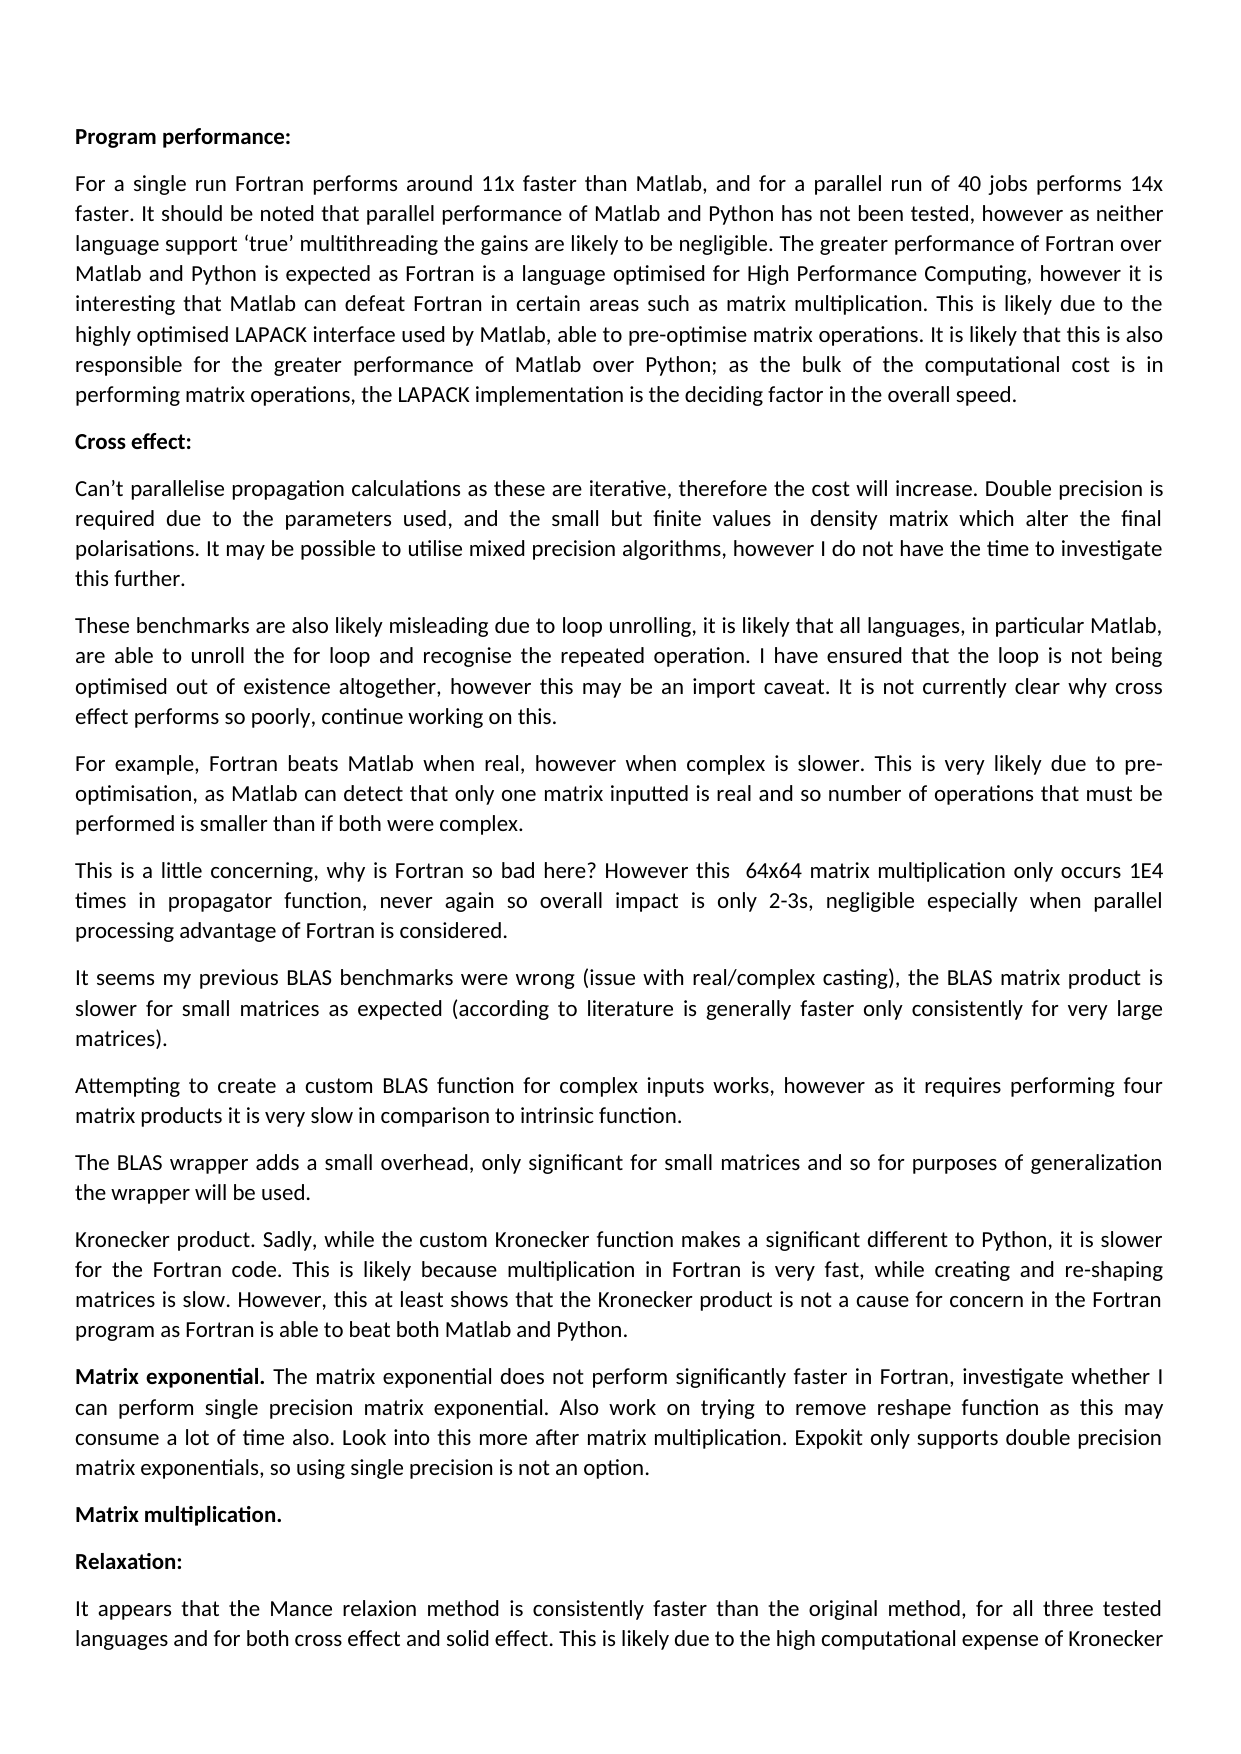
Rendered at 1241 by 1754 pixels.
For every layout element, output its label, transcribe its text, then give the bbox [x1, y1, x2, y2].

text The BLAS wrapper adds a small overhead, only significant for small matrices and so for purposes of generalization the wrapper will be used. [75, 1148, 1165, 1206]
text Matrix exponential. The matrix exponential does not perform significantly faster in Fortran, investigate whether I can perform single precision matrix exponential. Also work on trying to remove reshape function as this may consume a lot of time also. Look into this more after matrix multiplication. Expokit only supports double precision matrix exponentials, so using single precision is not an option. [75, 1362, 1165, 1481]
text Cross effect: [75, 427, 1165, 455]
text For a single run Fortran performs around 11x faster than Matlab, and for a parallel run of 40 jobs performs 14x faster. It should be noted that parallel performance of Matlab and Python has not been tested, however as neither language support ‘true’ multithreading the gains are likely to be negligible. The greater performance of Fortran over Matlab and Python is expected as Fortran is a language optimised for High Performance Computing, however it is interesting that Matlab can defeat Fortran in certain areas such as matrix multiplication. This is likely due to the highly optimised LAPACK interface used by Matlab, able to pre-optimise matrix operations. It is likely that this is also responsible for the greater performance of Matlab over Python; as the bulk of the computational cost is in performing matrix operations, the LAPACK implementation is the deciding factor in the overall speed. [75, 169, 1165, 408]
text This is a little concerning, why is Fortran so bad here? However this 64x64 matrix multiplication only occurs 1E4 times in propagator function, never again so overall impact is only 2-3s, negligible especially when parallel processing advantage of Fortran is considered. [75, 856, 1165, 945]
text These benchmarks are also likely misleading due to loop unrolling, it is likely that all languages, in particular Matlab, are able to unroll the for loop and recognise the repeated operation. I have ensured that the loop is not being optimised out of existence altogether, however this may be an import caveat. It is not currently clear why cross effect performs so poorly, continue working on this. [75, 611, 1165, 730]
text Program performance: [75, 122, 1165, 150]
text Relaxation: [75, 1547, 1165, 1575]
text It appears that the Mance relaxion method is consistently faster than the original method, for all three tested languages and for both cross effect and solid effect. This is likely due to the high computational expense of Kronecker [75, 1594, 1165, 1652]
text For example, Fortran beats Matlab when real, however when complex is slower. This is very likely due to pre-optimisation, as Matlab can detect that only one matrix inputted is real and so number of operations that must be performed is smaller than if both were complex. [75, 749, 1165, 837]
text It seems my previous BLAS benchmarks were wrong (issue with real/complex casting), the BLAS matrix product is slower for small matrices as expected (according to literature is generally faster only consistently for very large matrices). [75, 963, 1165, 1052]
text Matrix multiplication. [75, 1500, 1165, 1528]
text Kronecker product. Sadly, while the custom Kronecker function makes a significant different to Python, it is slower for the Fortran code. This is likely because multiplication in Fortran is very fast, while creating and re-shaping matrices is slow. However, this at least shows that the Kronecker product is not a cause for concern in the Fortran program as Fortran is able to beat both Matlab and Python. [75, 1225, 1165, 1344]
text Attempting to create a custom BLAS function for complex inputs works, however as it requires performing four matrix products it is very slow in comparison to intrinsic function. [75, 1071, 1165, 1129]
text Can’t parallelise propagation calculations as these are iterative, therefore the cost will increase. Double precision is required due to the parameters used, and the small but finite values in density matrix which alter the final polarisations. It may be possible to utilise mixed precision algorithms, however I do not have the time to investigate this further. [75, 474, 1165, 593]
